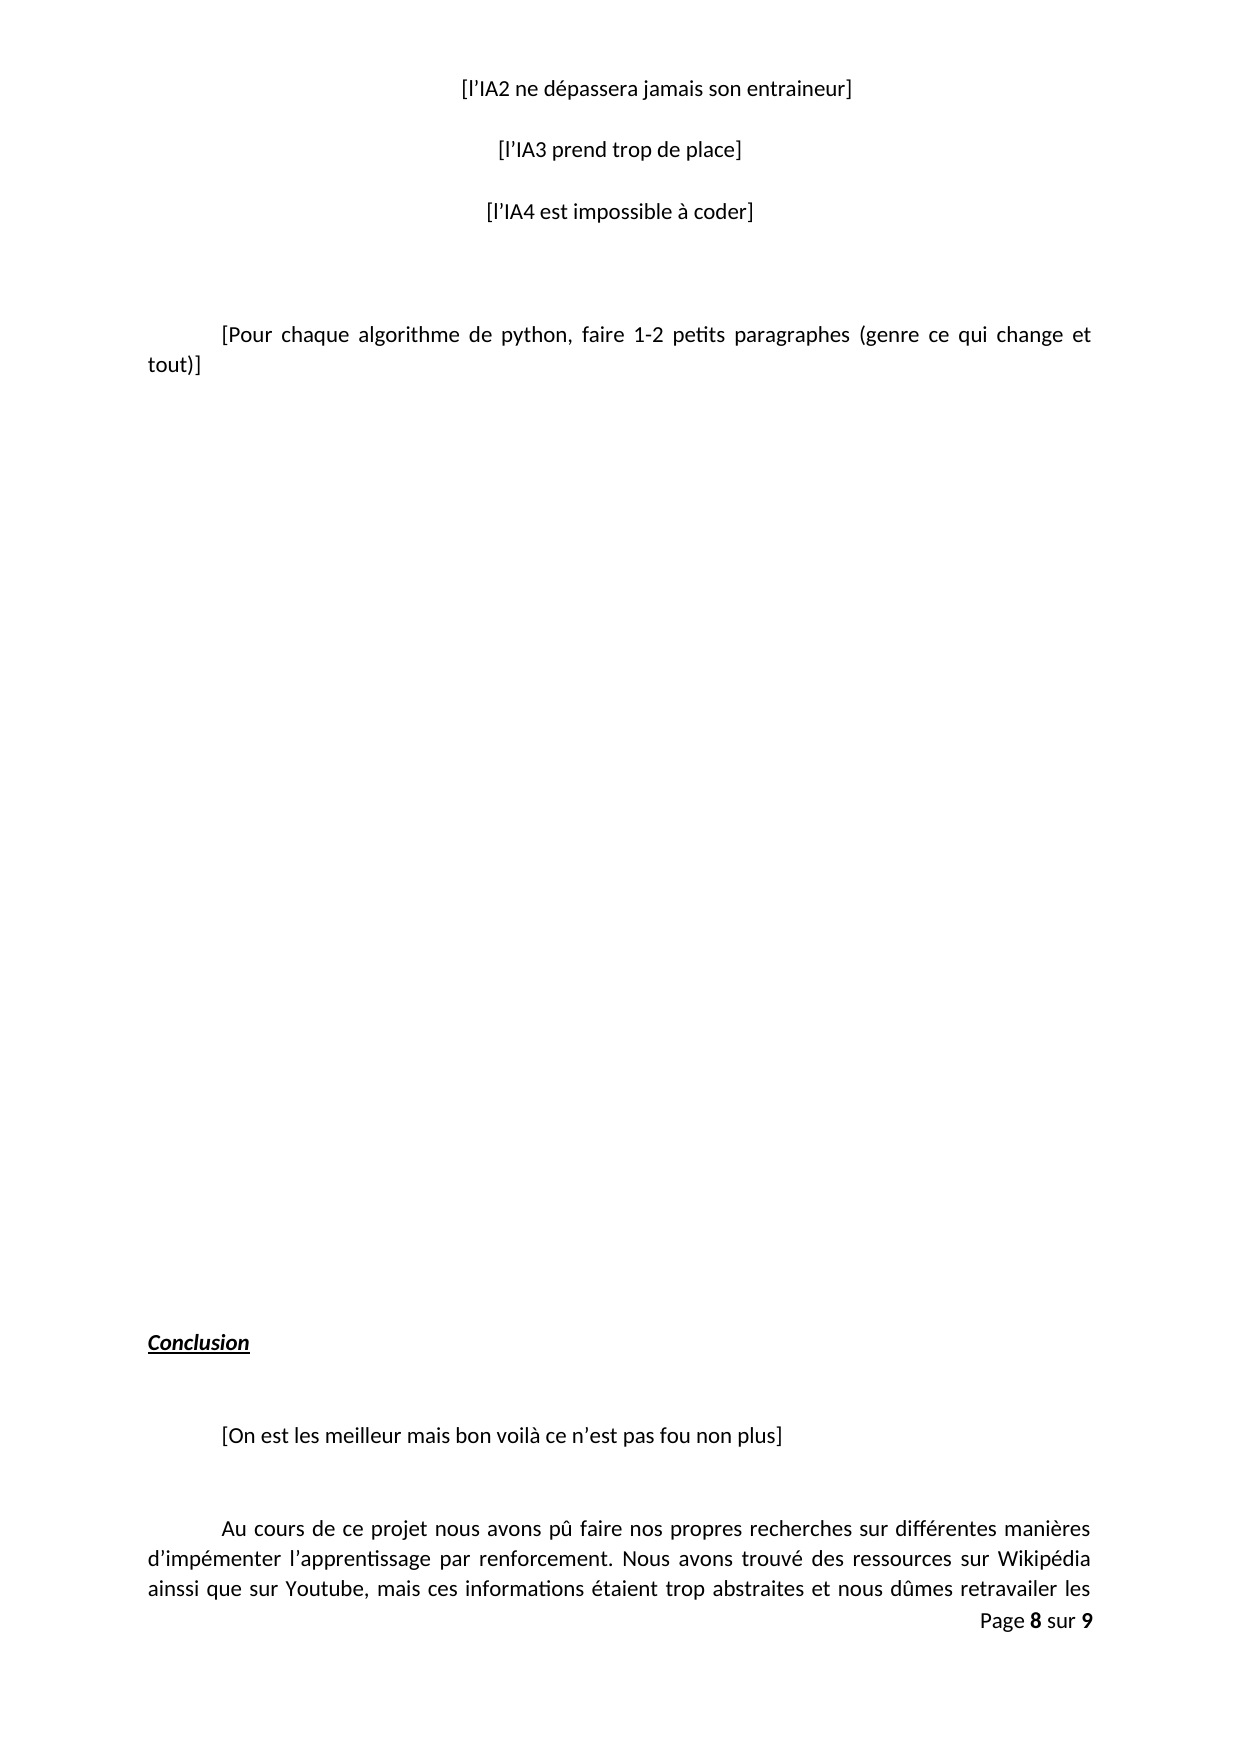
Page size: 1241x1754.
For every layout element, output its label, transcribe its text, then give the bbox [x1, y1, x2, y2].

text Au cours de ce projet nous avons pû faire nos propres recherches sur différentes manières d’impémenter l’apprentissage par renforcement. Nous avons trouvé des ressources sur Wikipédia ainssi que sur Youtube, mais ces informations étaient trop abstraites et nous dûmes retravailer les [148, 1514, 1093, 1602]
text [l’IA2 ne dépassera jamais son entraineur] [148, 74, 1093, 102]
text [Pour chaque algorithme de python, faire 1-2 petits paragraphes (genre ce qui change et tout)] [148, 320, 1093, 378]
text [l’IA3 prend trop de place] [148, 135, 1093, 163]
text [On est les meilleur mais bon voilà ce n’est pas fou non plus] [148, 1421, 1093, 1449]
text Conclusion [148, 1328, 1093, 1356]
text [l’IA4 est impossible à coder] [148, 197, 1093, 225]
